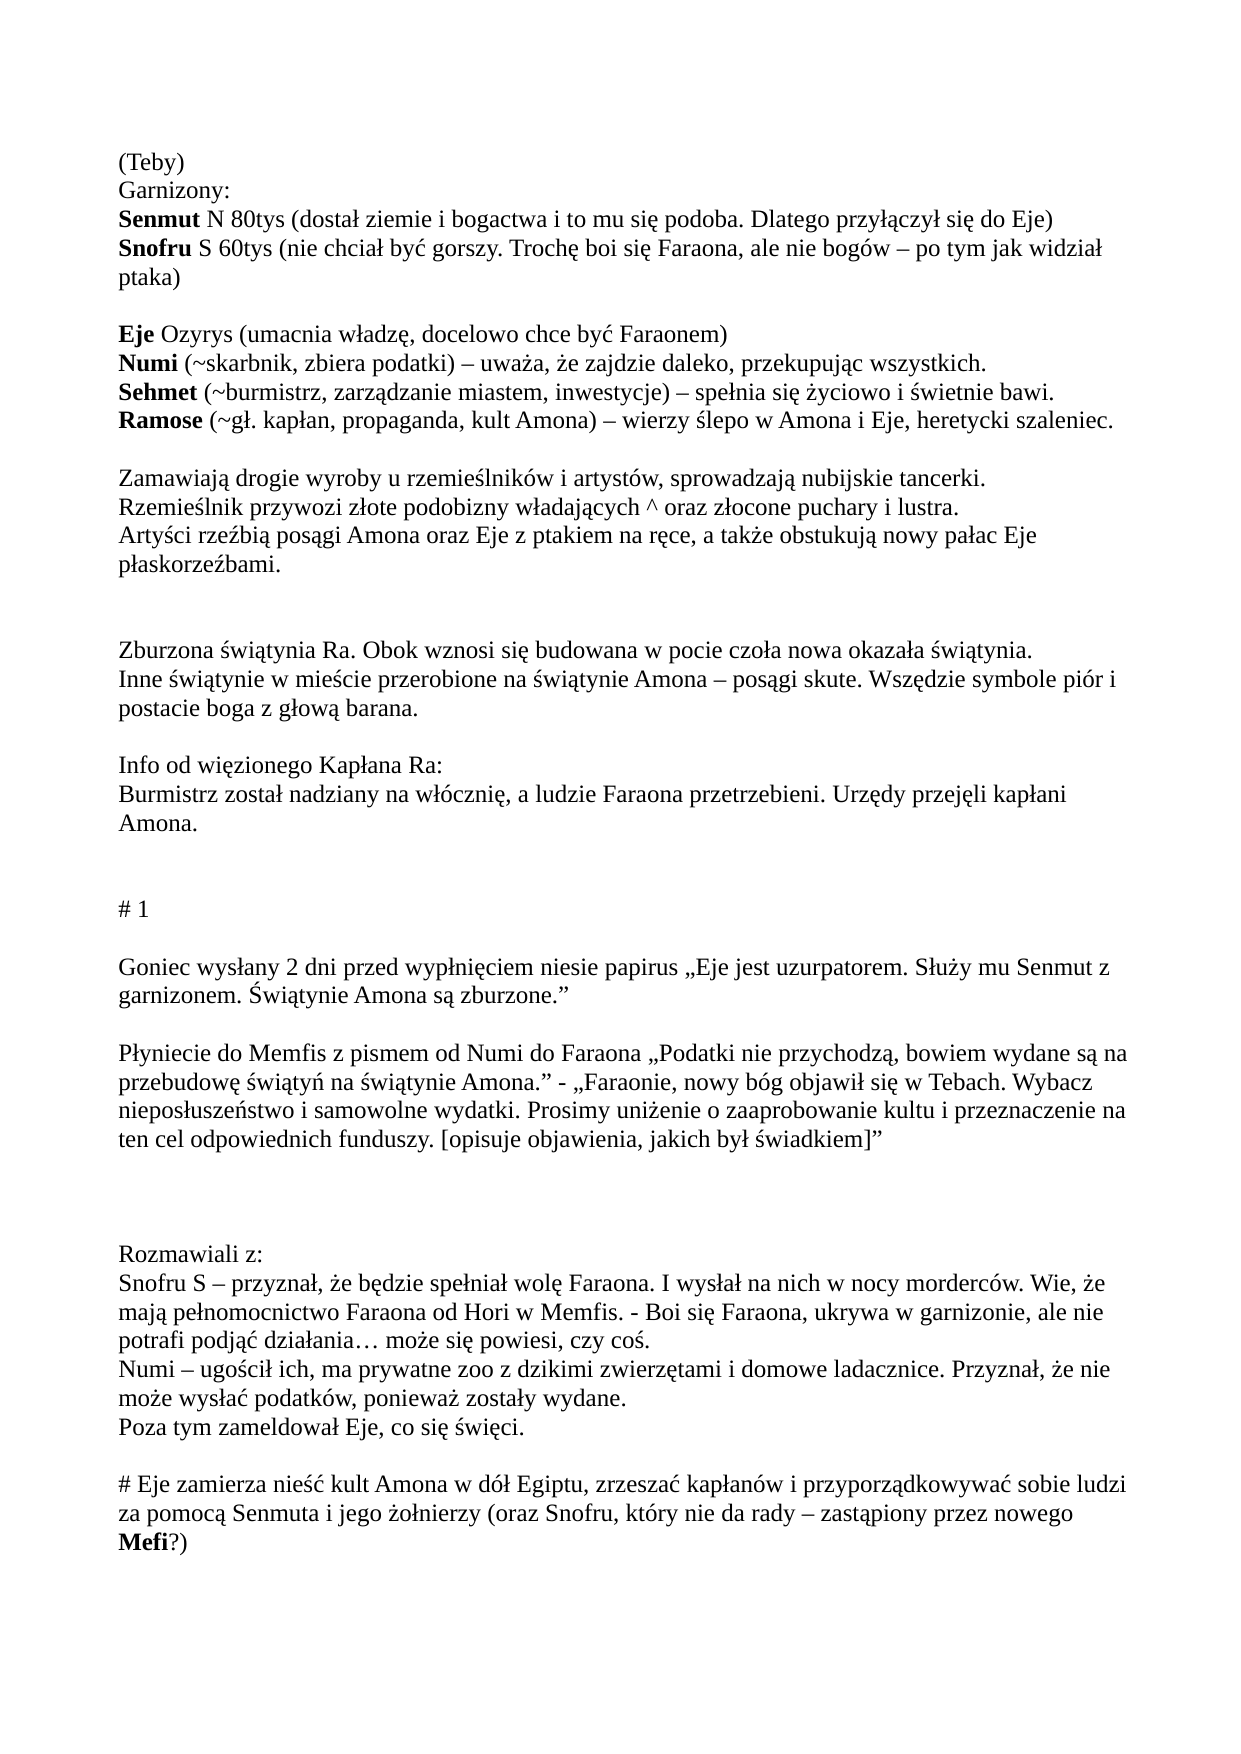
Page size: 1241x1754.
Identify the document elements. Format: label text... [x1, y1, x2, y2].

text Eje Ozyrys (umacnia władzę, docelowo chce być Faraonem) [118, 319, 1131, 348]
text Burmistrz został nadziany na włócznię, a ludzie Faraona przetrzebieni. Urzędy przejęli kapłani Amona. [118, 779, 1131, 837]
text Ramose (~gł. kapłan, propaganda, kult Amona) – wierzy ślepo w Amona i Eje, heretycki szaleniec. [118, 406, 1131, 434]
text Sehmet (~burmistrz, zarządzanie miastem, inwestycje) – spełnia się życiowo i świetnie bawi. [118, 377, 1131, 406]
text Senmut N 80tys (dostał ziemie i bogactwa i to mu się podoba. Dlatego przyłączył się do Eje) [118, 204, 1131, 233]
text Płyniecie do Memfis z pismem od Numi do Faraona „Podatki nie przychodzą, bowiem wydane są na przebudowę świątyń na świątynie Amona.” - „Faraonie, nowy bóg objawił się w Tebach. Wybacz nieposłuszeństwo i samowolne wydatki. Prosimy uniżenie o zaaprobowanie kultu i przeznaczenie na ten cel odpowiednich funduszy. [opisuje objawienia, jakich był świadkiem]” [118, 1038, 1131, 1153]
text Snofru S 60tys (nie chciał być gorszy. Trochę boi się Faraona, ale nie bogów – po tym jak widział ptaka) [118, 233, 1131, 291]
text Inne świątynie w mieście przerobione na świątynie Amona – posągi skute. Wszędzie symbole piór i postacie boga z głową barana. [118, 664, 1131, 722]
text Goniec wysłany 2 dni przed wypłnięciem niesie papirus „Eje jest uzurpatorem. Służy mu Senmut z garnizonem. Świątynie Amona są zburzone.” [118, 952, 1131, 1009]
text Rzemieślnik przywozi złote podobizny władających ^ oraz złocone puchary i lustra. [118, 492, 1131, 521]
text # Eje zamierza nieść kult Amona w dół Egiptu, zrzeszać kapłanów i przyporządkowywać sobie ludzi za pomocą Senmuta i jego żołnierzy (oraz Snofru, który nie da rady – zastąpiony przez nowego Mefi?) [118, 1469, 1131, 1556]
text Rozmawiali z: [118, 1239, 1131, 1268]
text Zamawiają drogie wyroby u rzemieślników i artystów, sprowadzają nubijskie tancerki. [118, 463, 1131, 492]
text Numi (~skarbnik, zbiera podatki) – uważa, że zajdzie daleko, przekupując wszystkich. [118, 348, 1131, 377]
text # 1 [118, 894, 1131, 923]
text Garnizony: [118, 176, 1131, 204]
text Info od więzionego Kapłana Ra: [118, 751, 1131, 779]
text Zburzona świątynia Ra. Obok wznosi się budowana w pocie czoła nowa okazała świątynia. [118, 636, 1131, 664]
text Numi – ugościł ich, ma prywatne zoo z dzikimi zwierzętami i domowe ladacznice. Przyznał, że nie może wysłać podatków, ponieważ zostały wydane. [118, 1354, 1131, 1412]
text Artyści rzeźbią posągi Amona oraz Eje z ptakiem na ręce, a także obstukują nowy pałac Eje płaskorzeźbami. [118, 521, 1131, 578]
text (Teby) [118, 147, 1131, 176]
text Snofru S – przyznał, że będzie spełniał wolę Faraona. I wysłał na nich w nocy morderców. Wie, że mają pełnomocnictwo Faraona od Hori w Memfis. - Boi się Faraona, ukrywa w garnizonie, ale nie potrafi podjąć działania… może się powiesi, czy coś. [118, 1268, 1131, 1354]
text Poza tym zameldował Eje, co się święci. [118, 1412, 1131, 1441]
